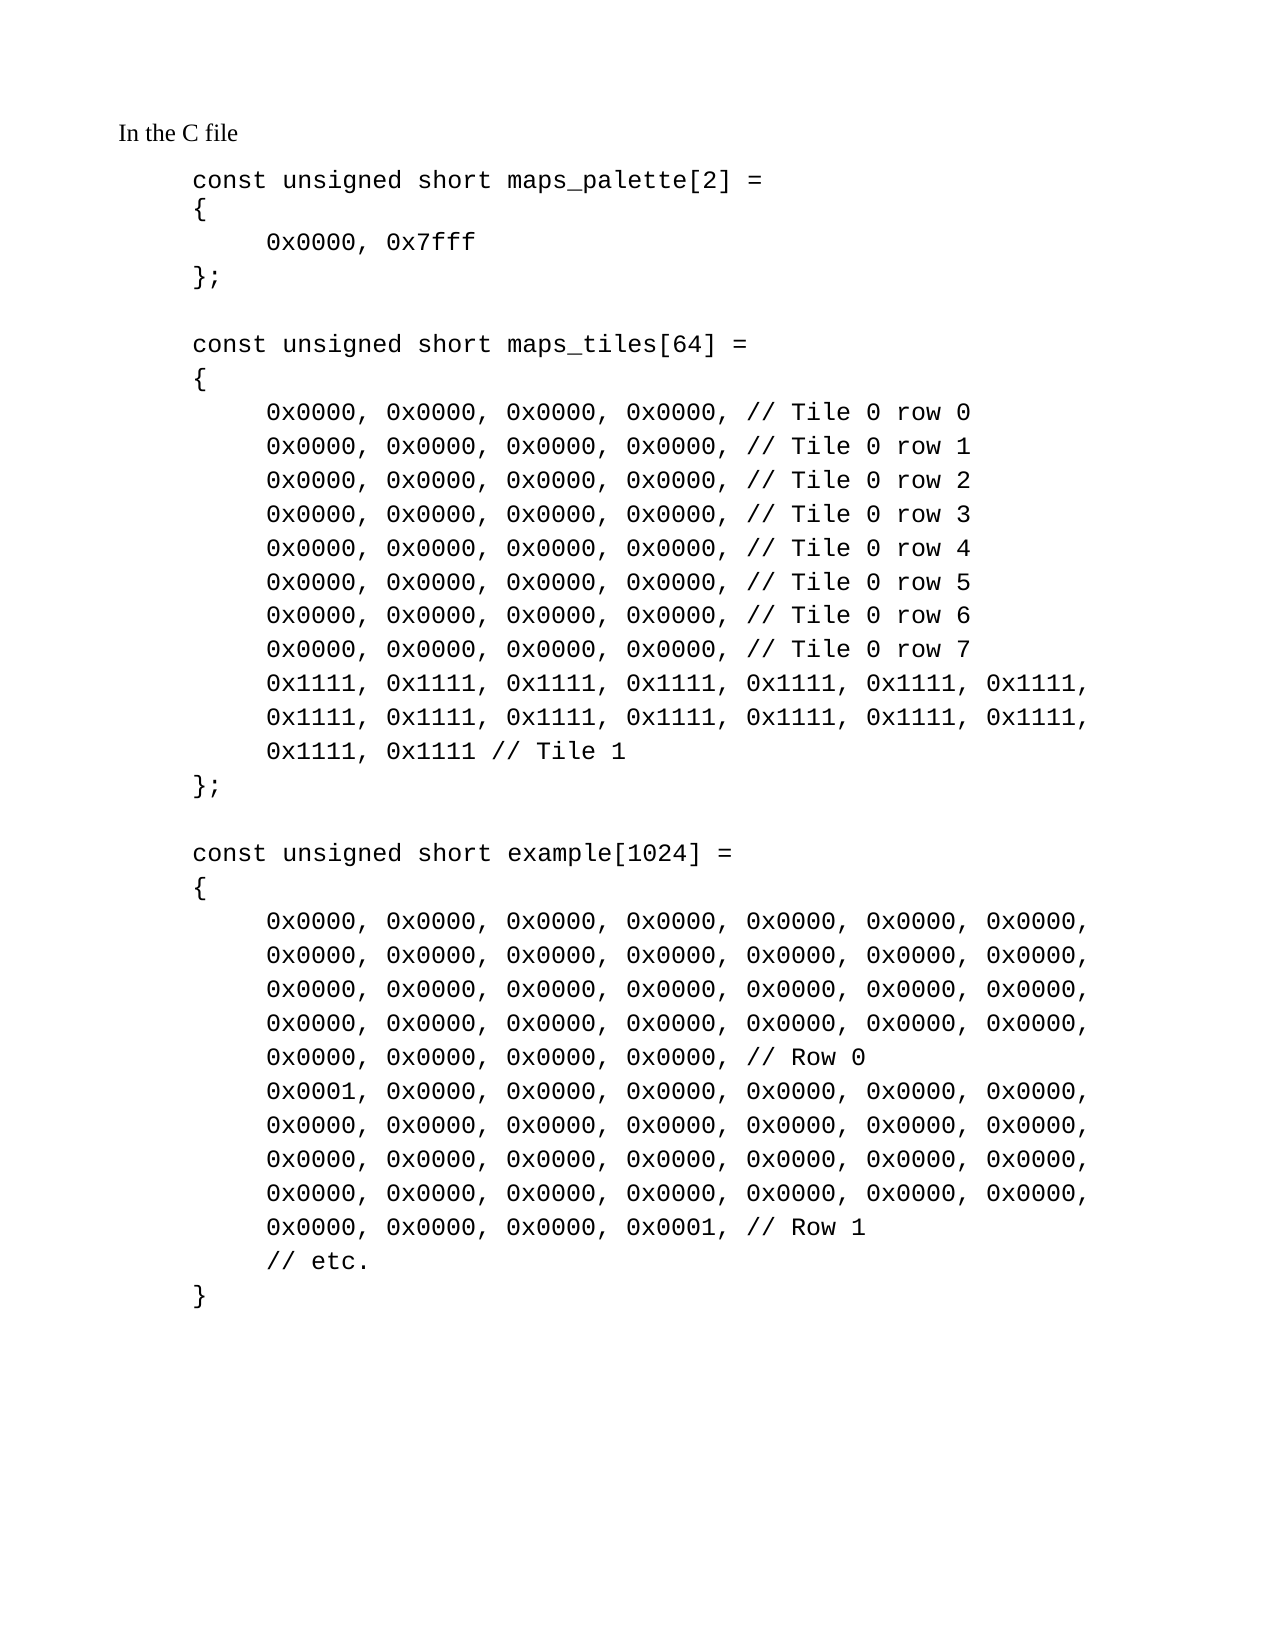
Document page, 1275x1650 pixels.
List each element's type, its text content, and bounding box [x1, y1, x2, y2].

text 0x0000, 0x0000, 0x0000, 0x0000, // Tile 0 row 6 [118, 603, 1157, 631]
text 0x0000, 0x0000, 0x0000, 0x0000, // Tile 0 row 7 [118, 637, 1157, 665]
text 0x1111, 0x1111, 0x1111, 0x1111, 0x1111, 0x1111, 0x1111, [118, 705, 1157, 733]
text 0x0000, 0x0000, 0x0000, 0x0001, // Row 1 [118, 1214, 1157, 1243]
text 0x0000, 0x7fff [118, 229, 1157, 258]
text { [118, 196, 1157, 224]
text } [118, 1282, 1157, 1311]
text 0x0000, 0x0000, 0x0000, 0x0000, 0x0000, 0x0000, 0x0000, [118, 909, 1157, 937]
text 0x0000, 0x0000, 0x0000, 0x0000, // Tile 0 row 0 [118, 399, 1157, 428]
text 0x0000, 0x0000, 0x0000, 0x0000, // Tile 0 row 1 [118, 433, 1157, 462]
text 0x1111, 0x1111 // Tile 1 [118, 739, 1157, 767]
text 0x0000, 0x0000, 0x0000, 0x0000, 0x0000, 0x0000, 0x0000, [118, 1146, 1157, 1175]
text 0x0000, 0x0000, 0x0000, 0x0000, 0x0000, 0x0000, 0x0000, [118, 943, 1157, 971]
text 0x0000, 0x0000, 0x0000, 0x0000, // Tile 0 row 5 [118, 569, 1157, 597]
text const unsigned short maps_tiles[64] = [118, 331, 1157, 360]
text In the C file [118, 118, 1157, 147]
text 0x0000, 0x0000, 0x0000, 0x0000, 0x0000, 0x0000, 0x0000, [118, 1112, 1157, 1141]
text 0x0000, 0x0000, 0x0000, 0x0000, 0x0000, 0x0000, 0x0000, [118, 1180, 1157, 1209]
text // etc. [118, 1248, 1157, 1277]
text 0x0000, 0x0000, 0x0000, 0x0000, 0x0000, 0x0000, 0x0000, [118, 977, 1157, 1005]
text 0x1111, 0x1111, 0x1111, 0x1111, 0x1111, 0x1111, 0x1111, [118, 671, 1157, 699]
text 0x0000, 0x0000, 0x0000, 0x0000, 0x0000, 0x0000, 0x0000, [118, 1011, 1157, 1039]
text 0x0000, 0x0000, 0x0000, 0x0000, // Tile 0 row 4 [118, 535, 1157, 563]
text }; [118, 263, 1157, 292]
text 0x0000, 0x0000, 0x0000, 0x0000, // Tile 0 row 3 [118, 501, 1157, 529]
text { [118, 365, 1157, 394]
text 0x0000, 0x0000, 0x0000, 0x0000, // Row 0 [118, 1044, 1157, 1073]
text 0x0000, 0x0000, 0x0000, 0x0000, // Tile 0 row 2 [118, 467, 1157, 496]
text { [118, 875, 1157, 903]
text const unsigned short maps_palette[2] = [118, 167, 1157, 196]
text 0x0001, 0x0000, 0x0000, 0x0000, 0x0000, 0x0000, 0x0000, [118, 1078, 1157, 1107]
text const unsigned short example[1024] = [118, 841, 1157, 869]
text }; [118, 773, 1157, 801]
